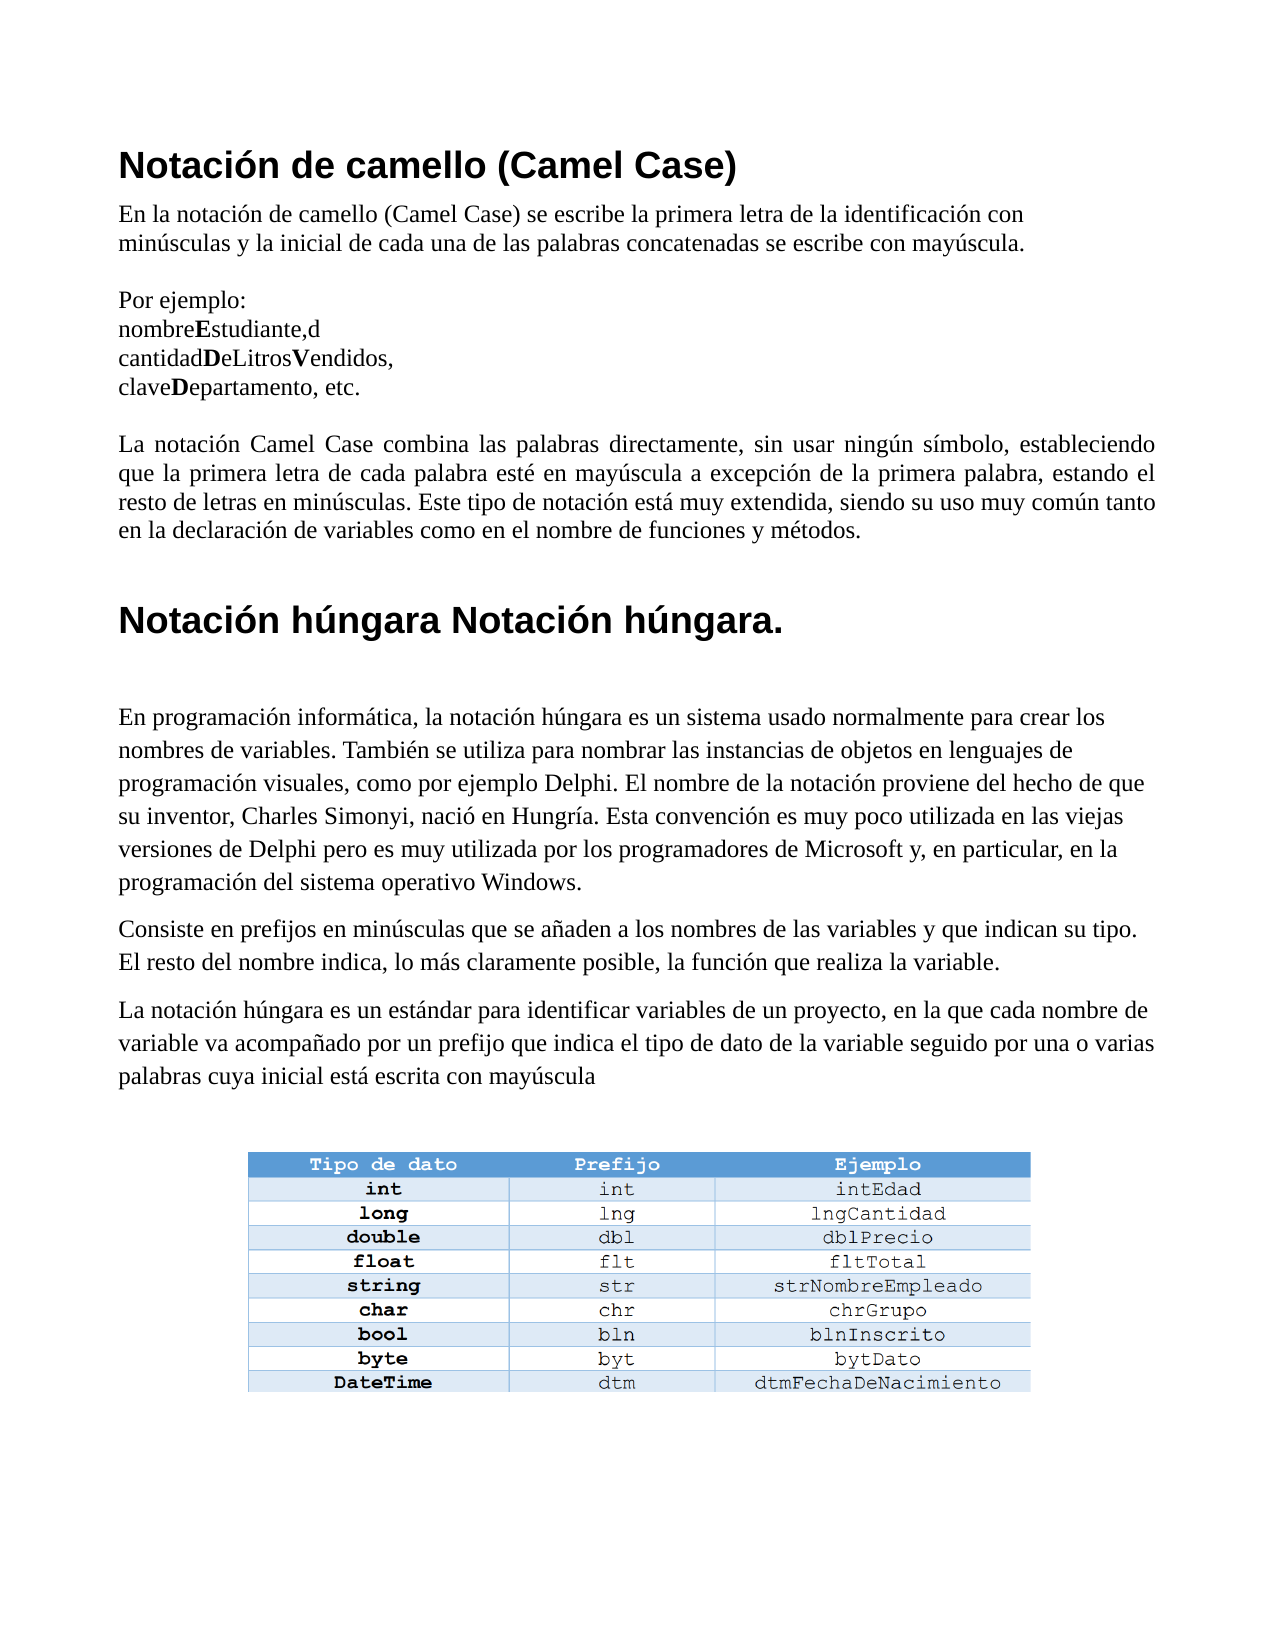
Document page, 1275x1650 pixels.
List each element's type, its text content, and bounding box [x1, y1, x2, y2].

subtitle Notación de camello (Camel Case) [118, 143, 1157, 187]
text Consiste en prefijos en minúsculas que se añaden a los nombres de las variables y que indican su tipo. El resto del nombre indica, lo más claramente posible, la función que realiza la variable. [118, 914, 1157, 976]
picture [244, 1148, 1031, 1392]
text claveDepartamento, etc. [118, 372, 1157, 401]
text Por ejemplo: [118, 286, 1157, 314]
text En la notación de camello (Camel Case) se escribe la primera letra de la identificación con [118, 199, 1157, 228]
text cantidadDeLitrosVendidos, [118, 343, 1157, 372]
text nombreEstudiante,d [118, 314, 1157, 343]
text En programación informática, la notación húngara es un sistema usado normalmente para crear los nombres de variables. También se utiliza para nombrar las instancias de objetos en lenguajes de programación visuales, como por ejemplo Delphi. El nombre de la notación proviene del hecho de que su inventor, Charles Simonyi, nació en Hungría. Esta convención es muy poco utilizada en las viejas versiones de Delphi pero es muy utilizada por los programadores de Microsoft y, en particular, en la programación del sistema operativo Windows. [118, 702, 1157, 896]
text La notación húngara es un estándar para identificar variables de un proyecto, en la que cada nombre de variable va acompañado por un prefijo que indica el tipo de dato de la variable seguido por una o varias palabras cuya inicial está escrita con mayúscula [118, 995, 1157, 1090]
text minúsculas y la inicial de cada una de las palabras concatenadas se escribe con mayúscula. [118, 228, 1157, 257]
text La notación Camel Case combina las palabras directamente, sin usar ningún símbolo, estableciendo que la primera letra de cada palabra esté en mayúscula a excepción de la primera palabra, estando el resto de letras en minúsculas. Este tipo de notación está muy extendida, siendo su uso muy común tanto en la declaración de variables como en el nombre de funciones y métodos. [118, 429, 1157, 544]
subtitle Notación húngara Notación húngara. [118, 598, 1157, 642]
